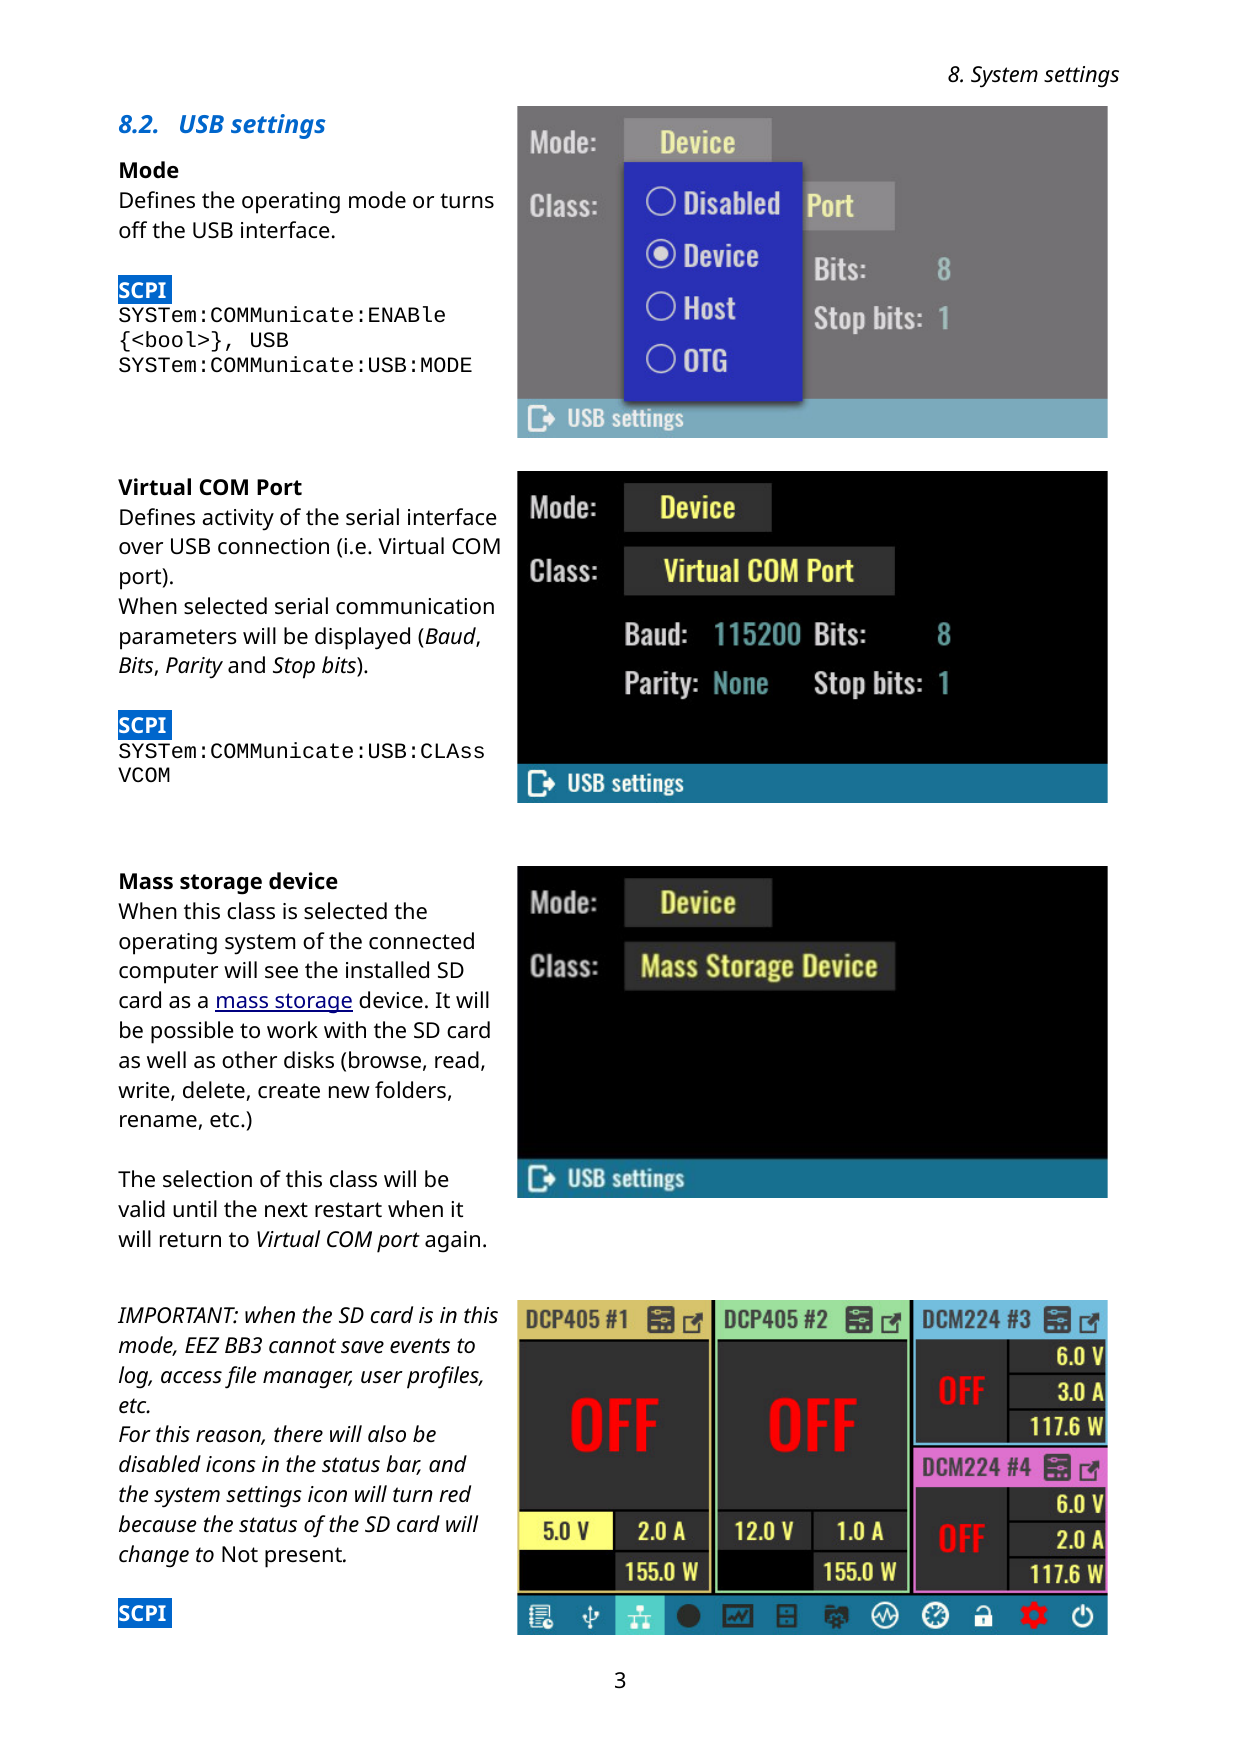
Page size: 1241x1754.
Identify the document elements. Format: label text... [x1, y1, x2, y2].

table_header Mass storage device When this class is selected the operating system of the connected computer will see the installed SD card as a mass storage device. It will be possible to work with the SD card as well as other disks (browse, read, write, delete, create new folders, rename, etc.) The selection of this class will be valid until the next restart when it will return to Virtual COM port again. [118, 866, 502, 1283]
table_header USB settings Mode Defines the operating mode or turns off the USB interface. SCPI SYSTem:COMMunicate:ENABle {<bool>}, USB SYSTem:COMMunicate:USB:MODE [118, 107, 502, 455]
table_header Virtual COM Port Defines activity of the serial interface over USB connection (i.e. Virtual COM port). When selected serial communication parameters will be displayed (Baud, Bits, Parity and Stop bits). SCPI SYSTem:COMMunicate:USB:CLAss VCOM [118, 472, 502, 849]
table_header [1108, 1300, 1123, 1634]
table_header [502, 866, 1123, 1283]
picture [517, 866, 1108, 1198]
table_header IMPORTANT: when the SD card is in this mode, EEZ BB3 cannot save events to log, access file manager, user profiles, etc. For this reason, there will also be disabled icons in the status bar, and the system settings icon will turn red because the status of the SD card will change to Not present. SCPI [118, 1300, 502, 1634]
table_header [502, 107, 1123, 455]
table_header [502, 472, 1123, 849]
picture [517, 106, 1108, 438]
picture [517, 1300, 1108, 1635]
picture [517, 471, 1108, 803]
table_header [502, 1300, 517, 1634]
